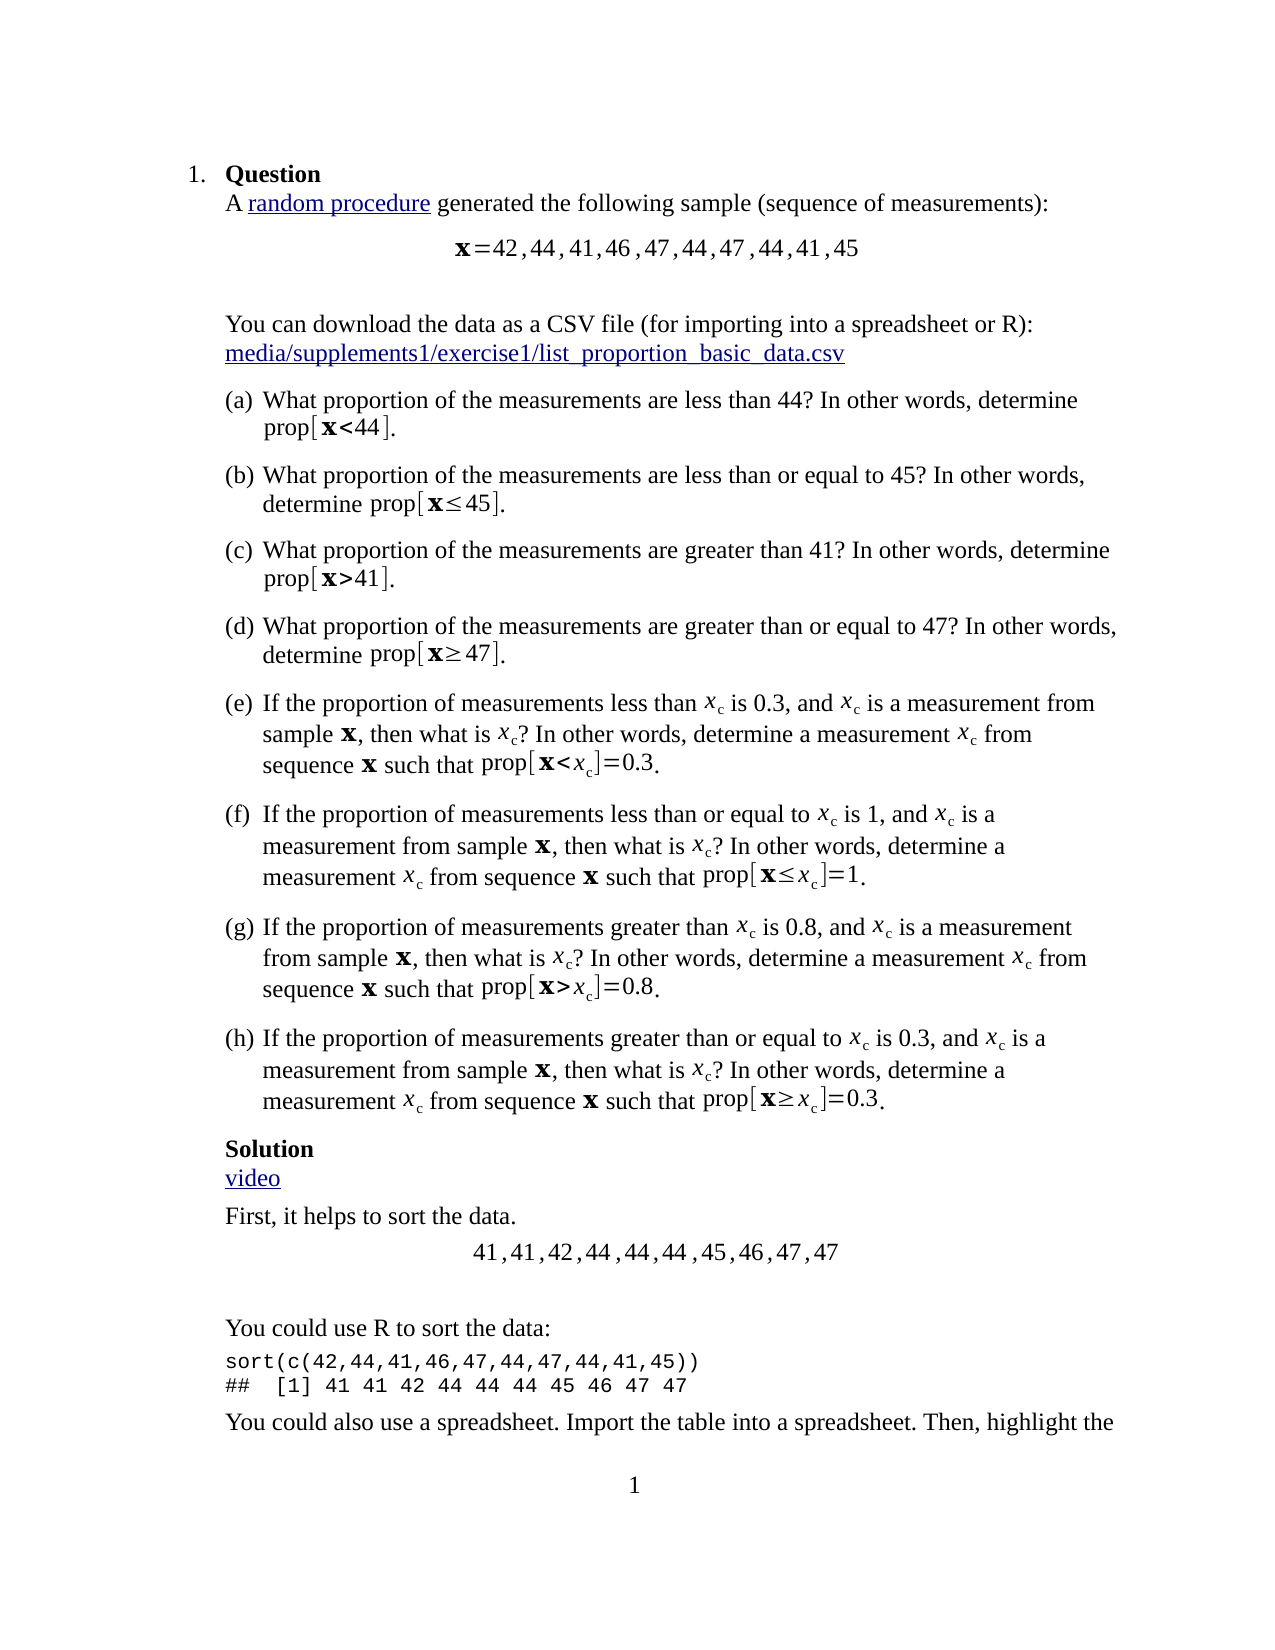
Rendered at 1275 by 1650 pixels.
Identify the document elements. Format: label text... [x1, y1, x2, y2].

list First, it helps to sort the data. [187, 1201, 1125, 1229]
list sort(c(42,44,41,46,47,44,47,44,41,45)) [187, 1351, 1125, 1375]
list If the proportion of measurements greater than or equal to is 0.3, and is a measurement from sample , then what is ? In other words, determine a measurement from sequence such that . [225, 1022, 1125, 1116]
list If the proportion of measurements less than or equal to is 1, and is a measurement from sample , then what is ? In other words, determine a measurement from sequence such that . [225, 798, 1125, 892]
list What proportion of the measurements are greater than 41? In other words, determine . [225, 536, 1125, 593]
list You could also use a spreadsheet. Import the table into a spreadsheet. Then, highlight the [187, 1407, 1125, 1436]
list Question A random procedure generated the following sample (sequence of measurements): [187, 159, 1125, 216]
list ## [1] 41 41 42 44 44 44 45 46 47 47 [187, 1375, 1125, 1398]
list What proportion of the measurements are greater than or equal to 47? In other words, determine . [225, 611, 1125, 668]
list What proportion of the measurements are less than 44? In other words, determine . [225, 385, 1125, 442]
list You can download the data as a CSV file (for importing into a spreadsheet or R): media/supplements1/exercise1/list_proportion_basic_data.csv [187, 309, 1125, 367]
list What proportion of the measurements are less than or equal to 45? In other words, determine . [225, 460, 1125, 518]
list If the proportion of measurements greater than is 0.8, and is a measurement from sample , then what is ? In other words, determine a measurement from sequence such that . [225, 910, 1125, 1004]
list If the proportion of measurements less than is 0.3, and is a measurement from sample , then what is ? In other words, determine a measurement from sequence such that . [225, 686, 1125, 780]
list Solution video [187, 1134, 1125, 1192]
list You could use R to sort the data: [187, 1313, 1125, 1342]
